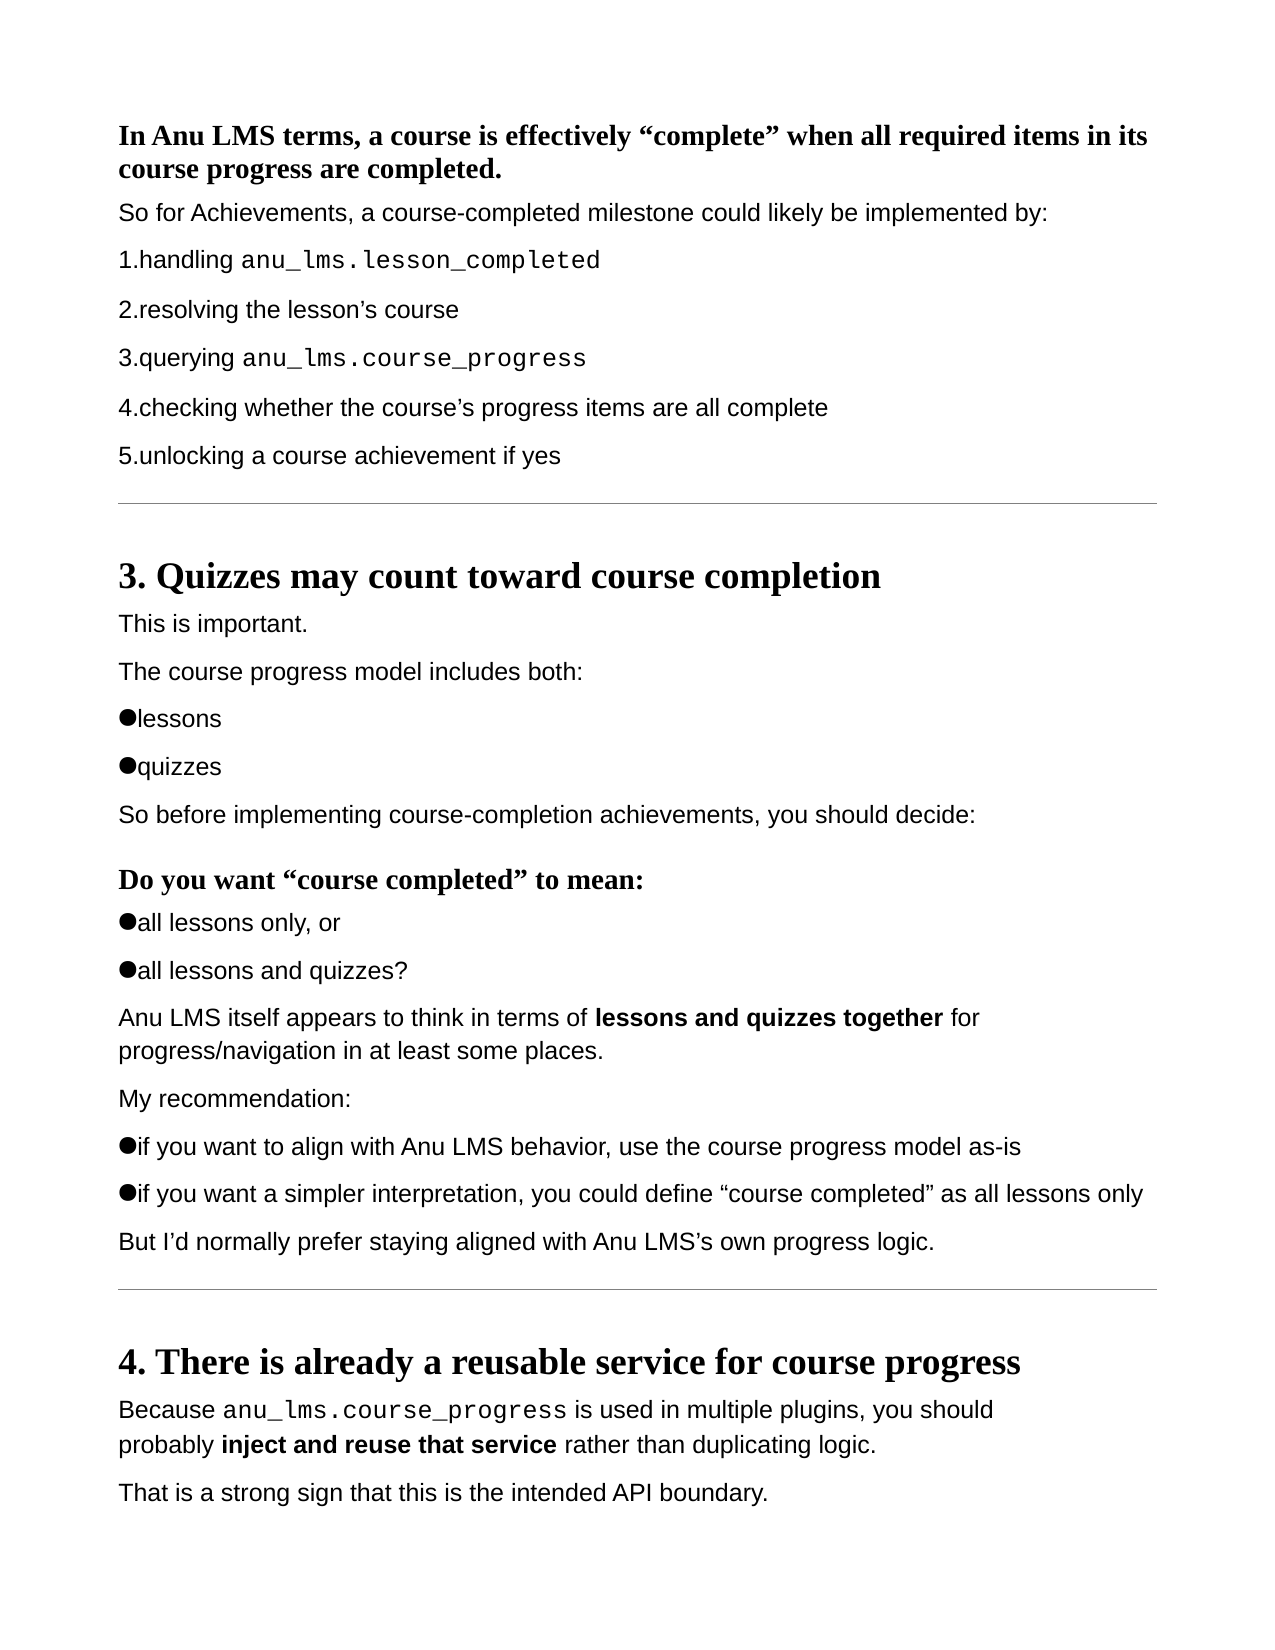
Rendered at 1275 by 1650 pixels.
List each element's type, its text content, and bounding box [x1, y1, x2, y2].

list if you want a simpler interpretation, you could define “course completed” as all lessons only [118, 1179, 1157, 1208]
text That is a strong sign that this is the intended API boundary. [118, 1478, 1157, 1507]
list querying anu_lms.course_progress [118, 343, 1157, 374]
list handling anu_lms.lesson_completed [118, 245, 1157, 276]
list resolving the lesson’s course [118, 295, 1157, 324]
list all lessons and quizzes? [118, 956, 1157, 984]
list unlocking a course achievement if yes [118, 441, 1157, 469]
text My recommendation: [118, 1084, 1157, 1113]
subtitle 3. Quizzes may count toward course completion [118, 553, 1157, 597]
text Anu LMS itself appears to think in terms of lessons and quizzes together for progress/navigation in at least some places. [118, 1003, 1157, 1065]
text So for Achievements, a course-completed milestone could likely be implemented by: [118, 198, 1157, 226]
subtitle 4. There is already a reusable service for course progress [118, 1340, 1157, 1383]
text This is important. [118, 609, 1157, 638]
list if you want to align with Anu LMS behavior, use the course progress model as-is [118, 1132, 1157, 1160]
text So before implementing course-completion achievements, you should decide: [118, 800, 1157, 828]
text Because anu_lms.course_progress is used in multiple plugins, you should probably inject and reuse that service rather than duplicating logic. [118, 1395, 1157, 1459]
subtitle Do you want “course completed” to mean: [118, 862, 1157, 895]
list checking whether the course’s progress items are all complete [118, 393, 1157, 422]
list all lessons only, or [118, 908, 1157, 937]
list quizzes [118, 752, 1157, 781]
text But I’d normally prefer staying aligned with Anu LMS’s own progress logic. [118, 1227, 1157, 1256]
text The course progress model includes both: [118, 657, 1157, 685]
subtitle In Anu LMS terms, a course is effectively “complete” when all required items in its course progress are completed. [118, 118, 1157, 185]
list lessons [118, 704, 1157, 733]
